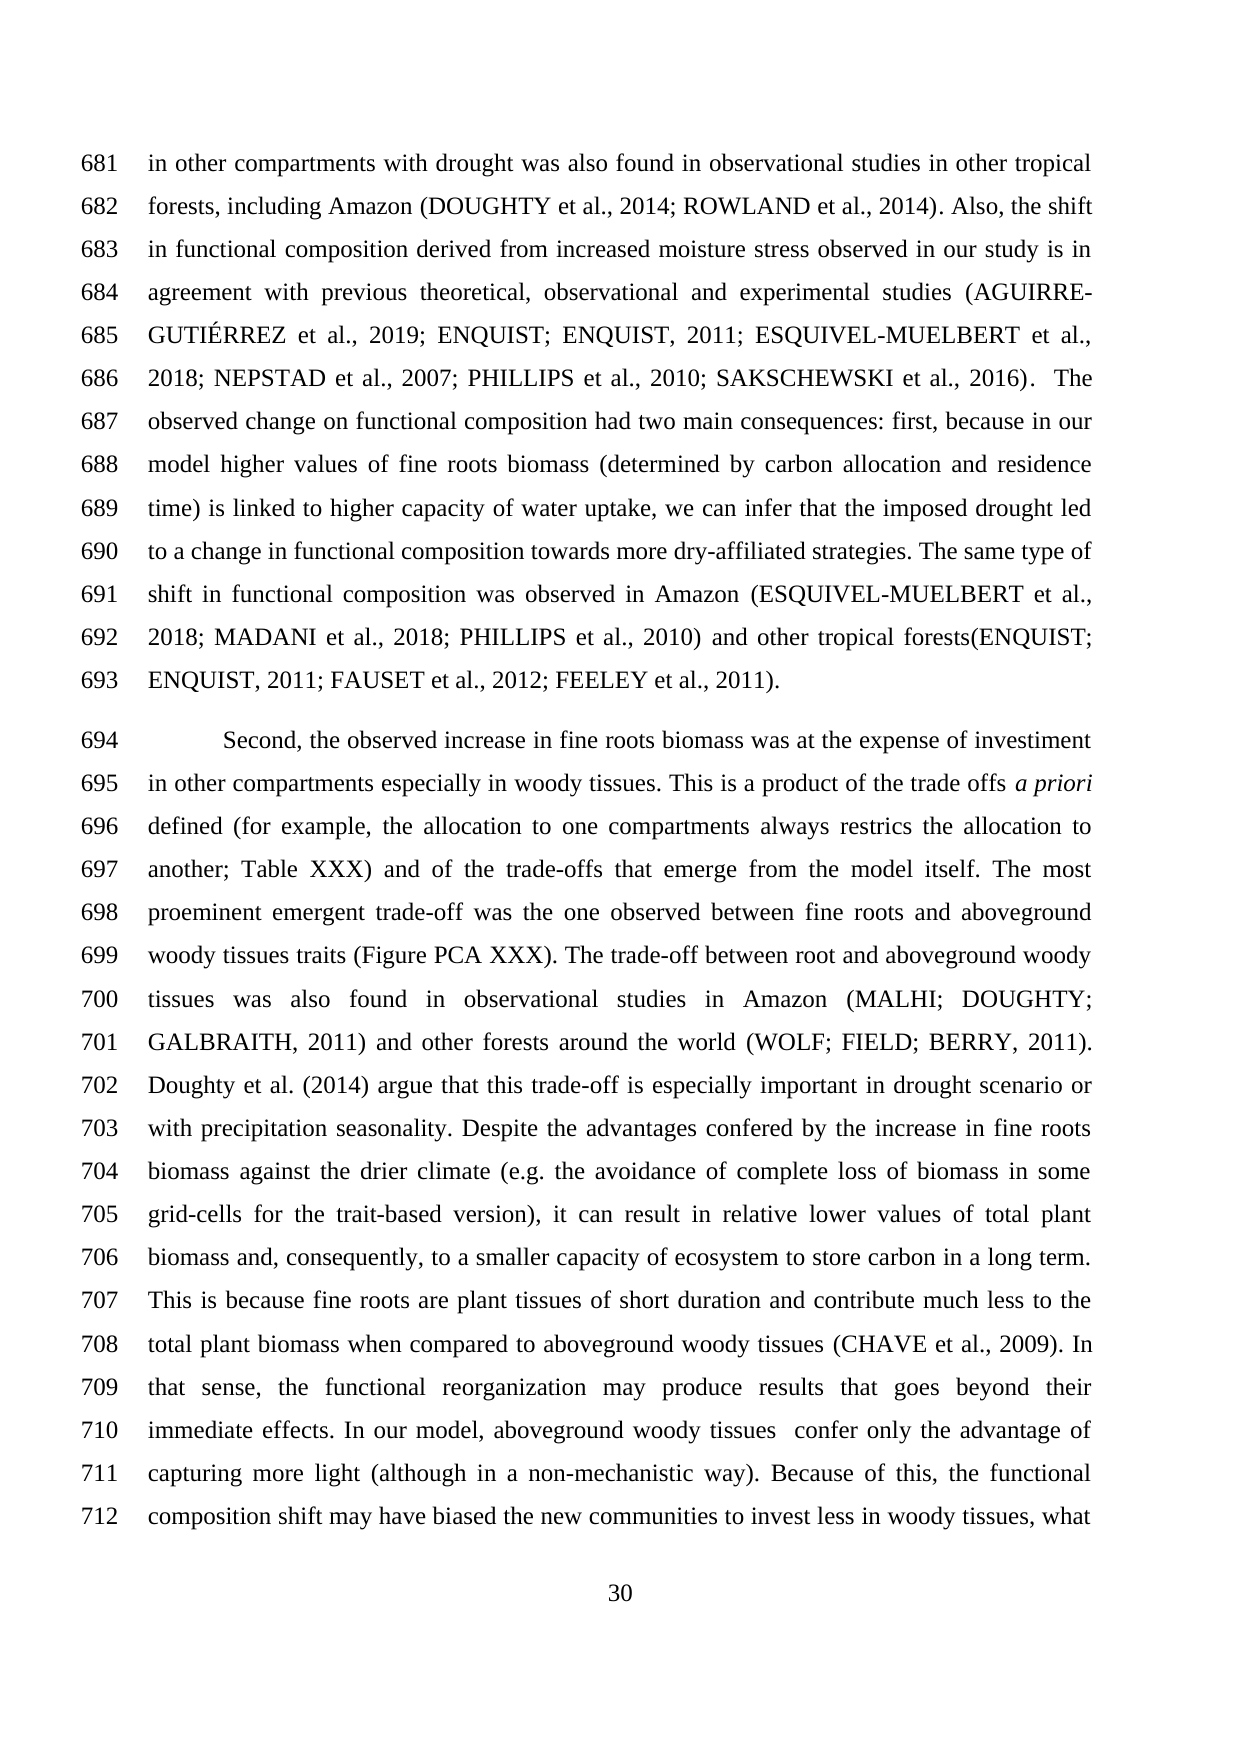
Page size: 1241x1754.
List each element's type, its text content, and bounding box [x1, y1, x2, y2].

text Second, the observed increase in fine roots biomass was at the expense of investiment in other compartments especially in woody tissues. This is a product of the trade offs a priori defined (for example, the allocation to one compartments always restrics the allocation to another; Table XXX) and of the trade-offs that emerge from the model itself. The most proeminent emergent trade-off was the one observed between fine roots and aboveground woody tissues traits (Figure PCA XXX). The trade-off between root and aboveground woody tissues was also found in observational studies in Amazon (MALHI; DOUGHTY; GALBRAITH, 2011)⁠ and other forests around the world (WOLF; FIELD; BERRY, 2011)⁠. Doughty et al. (2014) argue that this trade-off is especially important in drought scenario or with precipitation seasonality. Despite the advantages confered by the increase in fine roots biomass against the drier climate (e.g. the avoidance of complete loss of biomass in some grid-cells for the trait-based version), it can result in relative lower values of total plant biomass and, consequently, to a smaller capacity of ecosystem to store carbon in a long term. This is because fine roots are plant tissues of short duration and contribute much less to the total plant biomass when compared to aboveground woody tissues (CHAVE et al., 2009)⁠. In that sense, the functional reorganization may produce results that goes beyond their immediate effects. In our model, aboveground woody tissues confer only the advantage of capturing more light (although in a non-mechanistic way). Because of this, the functional composition shift may have biased the new communities to invest less in woody tissues, what [148, 725, 1093, 1530]
text Our results show that the applied scenario of reduced precipitation has led to a significant functional reorganization of Amazon forest in terms of composition, dominance relationship, functional richness, evenness and divergence. The reorganization of the community was due to the alteration on the environmental filtering, in other words, the drier condition selected strategies that coped better with the moisture stress, changing, in that manner, the functional composition. This selection was in the direction of strategies with higher values towards fine roots allocation and residence time to the detriment of allocation in other compartments (these results can be seen in the PCA (Fig XXX) and in the trends of the values distribution (Fig XXX and Table XXXX)). The increase in fine roots allocation instead in other compartments with drought was also found in observational studies in other tropical forests, including Amazon (DOUGHTY et al., 2014; ROWLAND et al., 2014)⁠. Also, the shift in functional composition derived from increased moisture stress observed in our study is in agreement with previous theoretical, observational and experimental studies (AGUIRRE-GUTIÉRREZ et al., 2019; ENQUIST; ENQUIST, 2011; ESQUIVEL-MUELBERT et al., 2018; NEPSTAD et al., 2007; PHILLIPS et al., 2010; SAKSCHEWSKI et al., 2016)⁠. The observed change on functional composition had two main consequences: first, because in our model higher values of fine roots biomass (determined by carbon allocation and residence time) is linked to higher capacity of water uptake, we can infer that the imposed drought led to a change in functional composition towards more dry-affiliated strategies. The same type of shift in functional composition was observed in Amazon (ESQUIVEL-MUELBERT et al., 2018; MADANI et al., 2018; PHILLIPS et al., 2010)⁠ and other tropical forests(ENQUIST; ENQUIST, 2011; FAUSET et al., 2012; FEELEY et al., 2011)⁠. [112, 148, 1093, 694]
